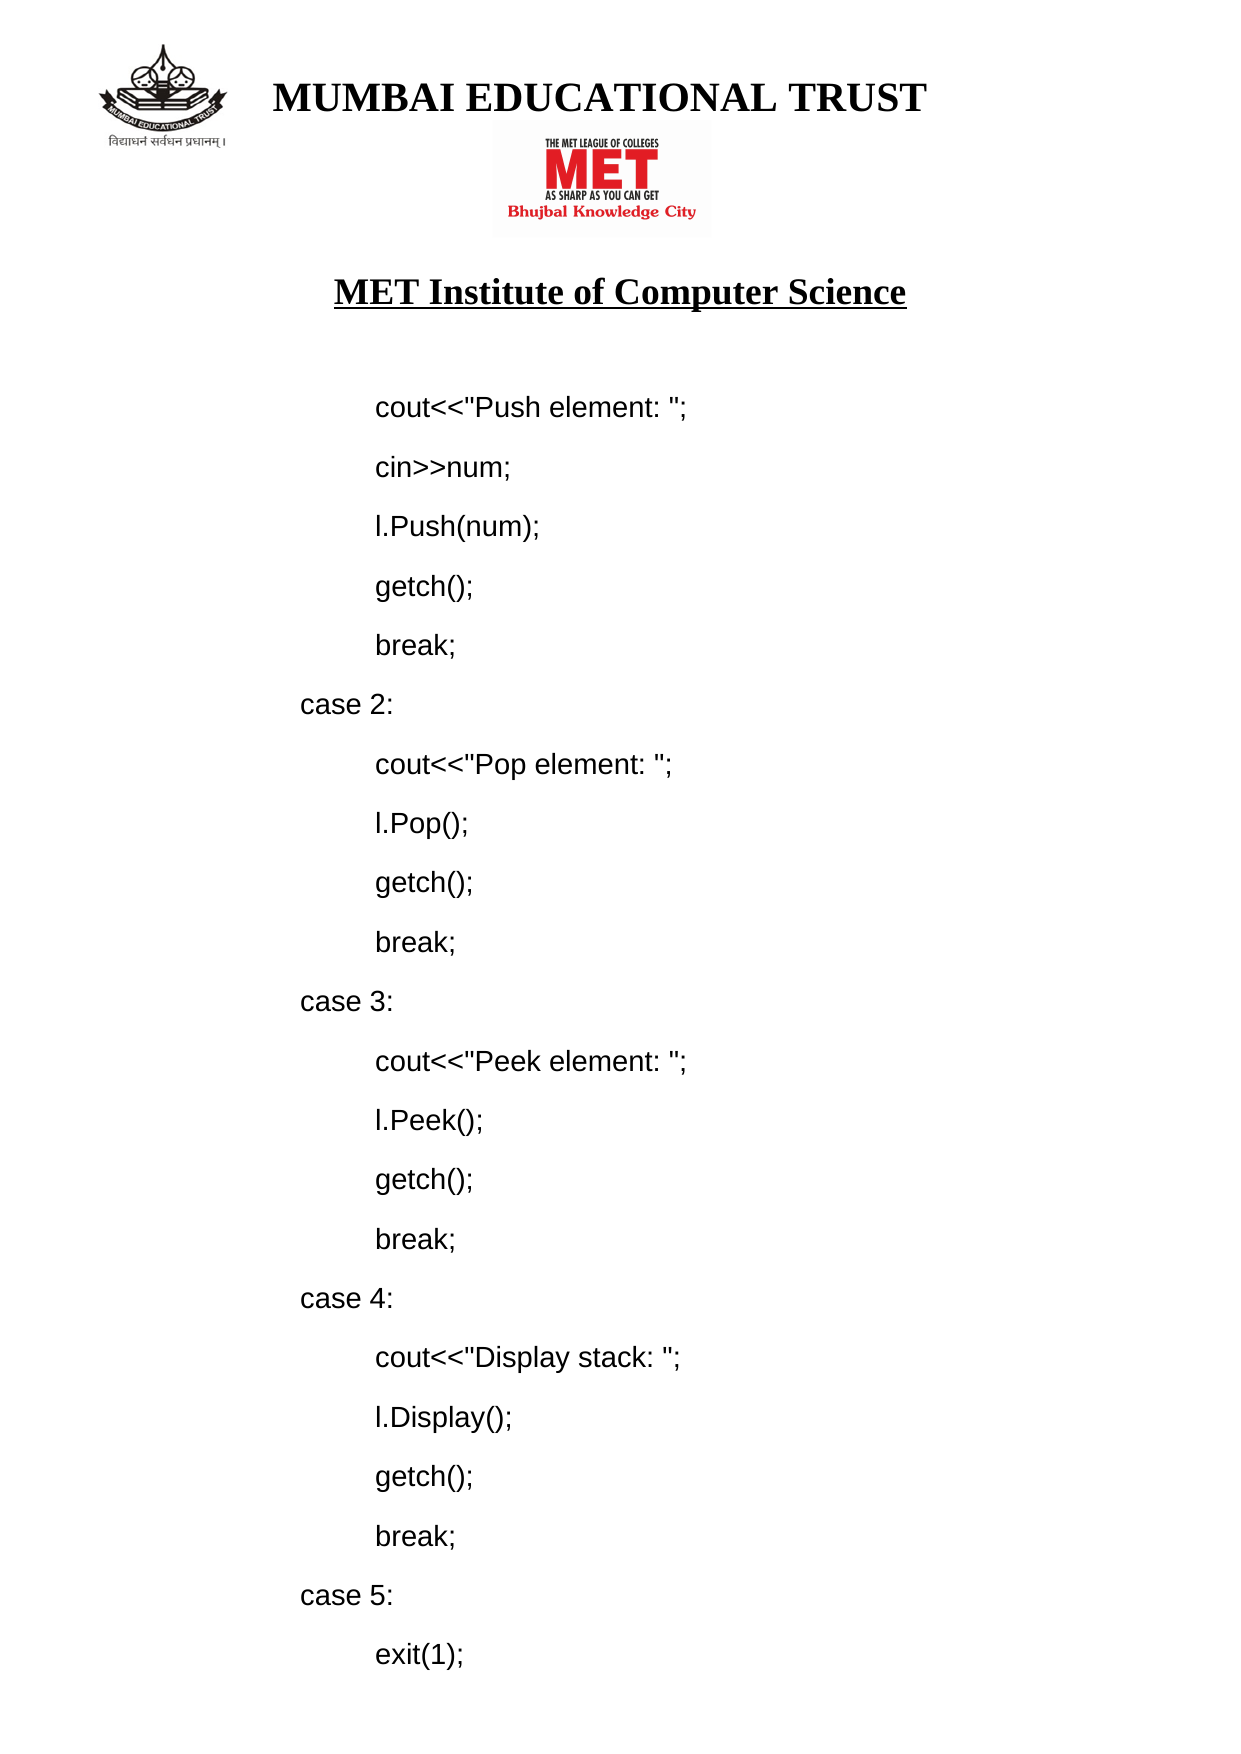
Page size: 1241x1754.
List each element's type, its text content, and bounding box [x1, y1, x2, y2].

text l.Peek(); [75, 1103, 1165, 1136]
text cout<<"Display stack: "; [75, 1340, 1165, 1374]
text case 2: [75, 687, 1165, 721]
text l.Pop(); [75, 806, 1165, 839]
text l.Push(num); [75, 509, 1165, 543]
picture [98, 44, 228, 148]
text exit(1); [75, 1637, 1165, 1671]
text case 3: [75, 984, 1165, 1018]
text break; [75, 628, 1165, 661]
text case 5: [75, 1578, 1165, 1611]
picture [492, 120, 712, 238]
text getch(); [75, 865, 1165, 899]
text cout<<"Push element: "; [75, 390, 1165, 424]
text break; [75, 925, 1165, 958]
text break; [75, 1222, 1165, 1255]
text getch(); [75, 1162, 1165, 1196]
text l.Display(); [75, 1400, 1165, 1433]
text case 4: [75, 1281, 1165, 1314]
text cin>>num; [75, 450, 1165, 483]
text cout<<"Pop element: "; [75, 747, 1165, 780]
text getch(); [75, 568, 1165, 602]
text break; [75, 1518, 1165, 1552]
text getch(); [75, 1459, 1165, 1493]
text cout<<"Peek element: "; [75, 1043, 1165, 1077]
